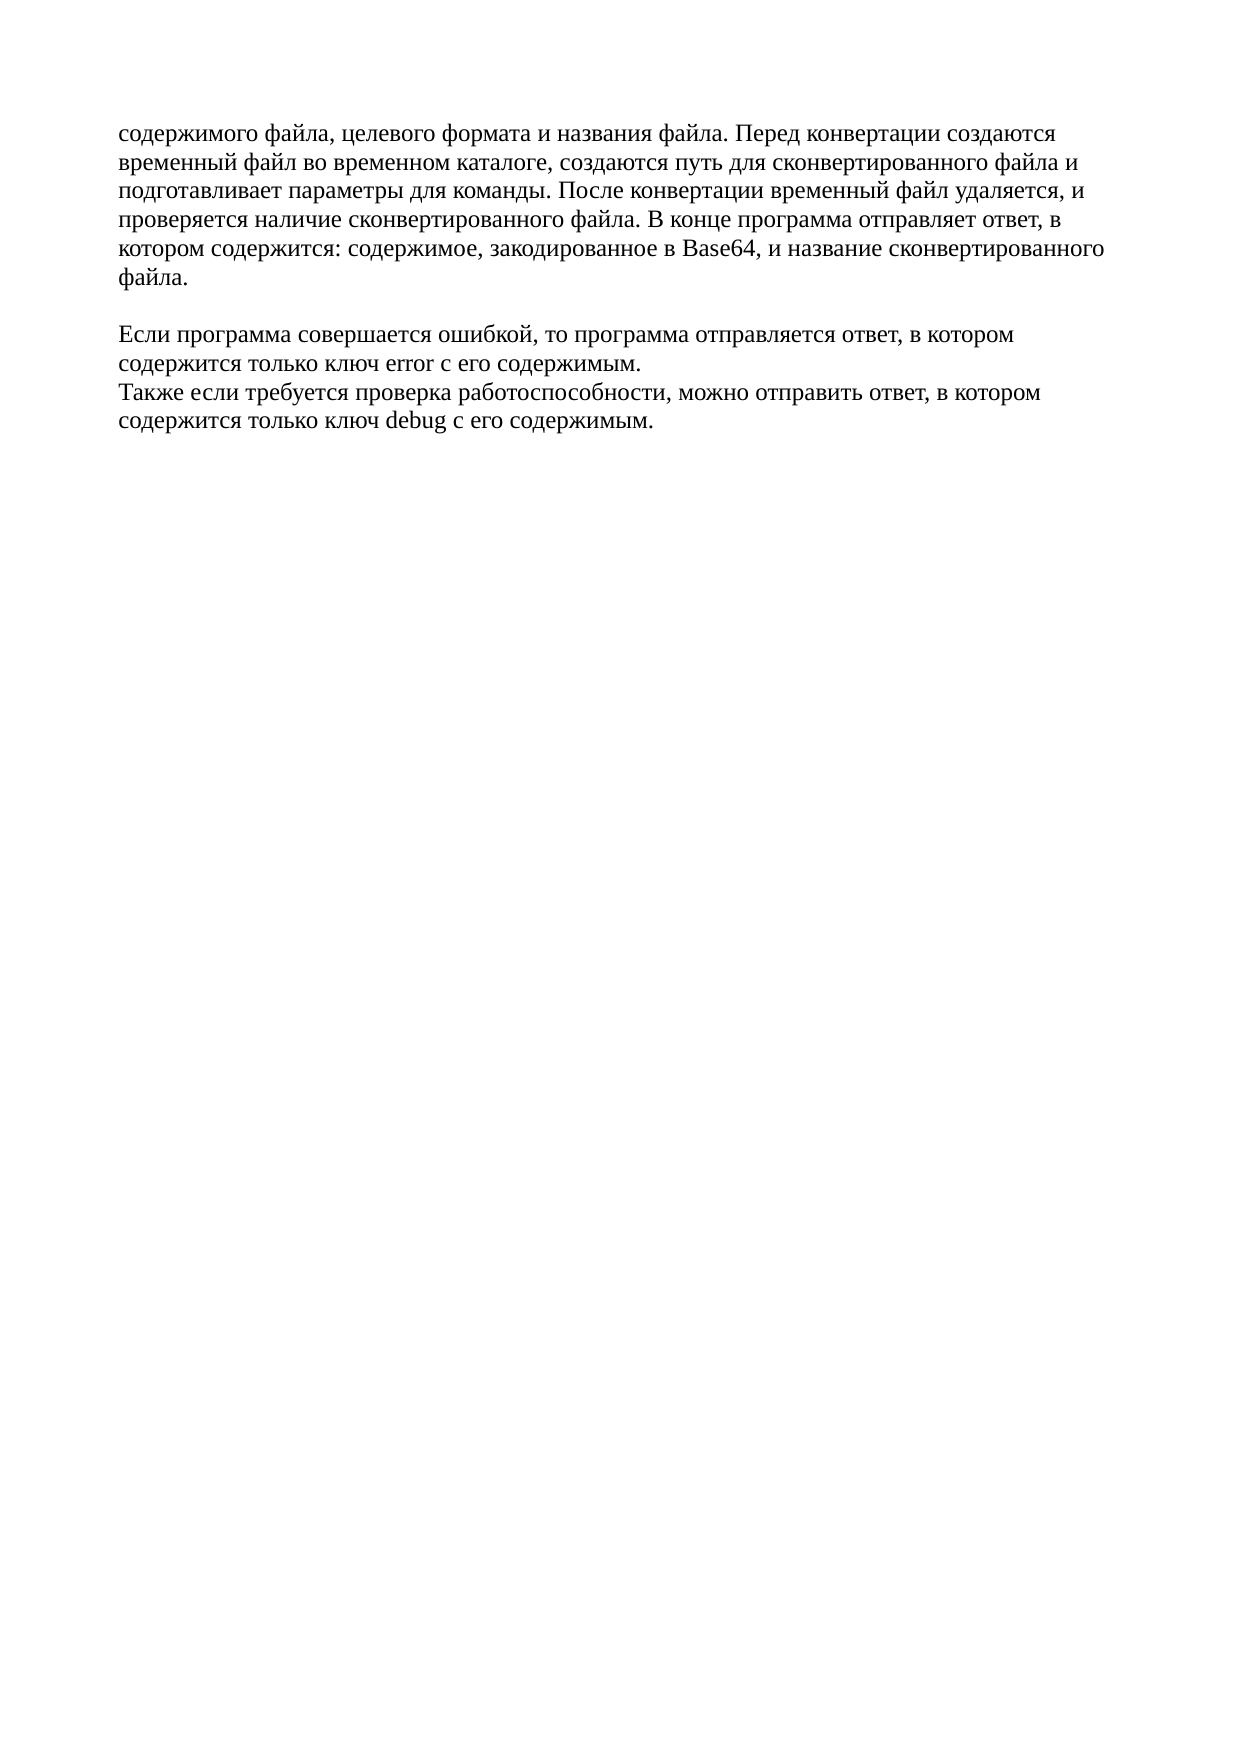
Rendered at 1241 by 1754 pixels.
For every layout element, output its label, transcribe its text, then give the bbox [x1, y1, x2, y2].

text Также если требуется проверка работоспособности, можно отправить ответ, в котором содержится только ключ debug с его содержимым. [118, 377, 1122, 434]
text Если программа совершается ошибкой, то программа отправляется ответ, в котором содержится только ключ error с его содержимым. [118, 319, 1122, 377]
text содержимого файла, целевого формата и названия файла. Перед конвертации создаются временный файл во временном каталоге, создаются путь для сконвертированного файла и подготавливает параметры для команды. После конвертации временный файл удаляется, и проверяется наличие сконвертированного файла. В конце программа отправляет ответ, в котором содержится: содержимое, закодированное в Base64, и название сконвертированного файла. [118, 118, 1122, 291]
